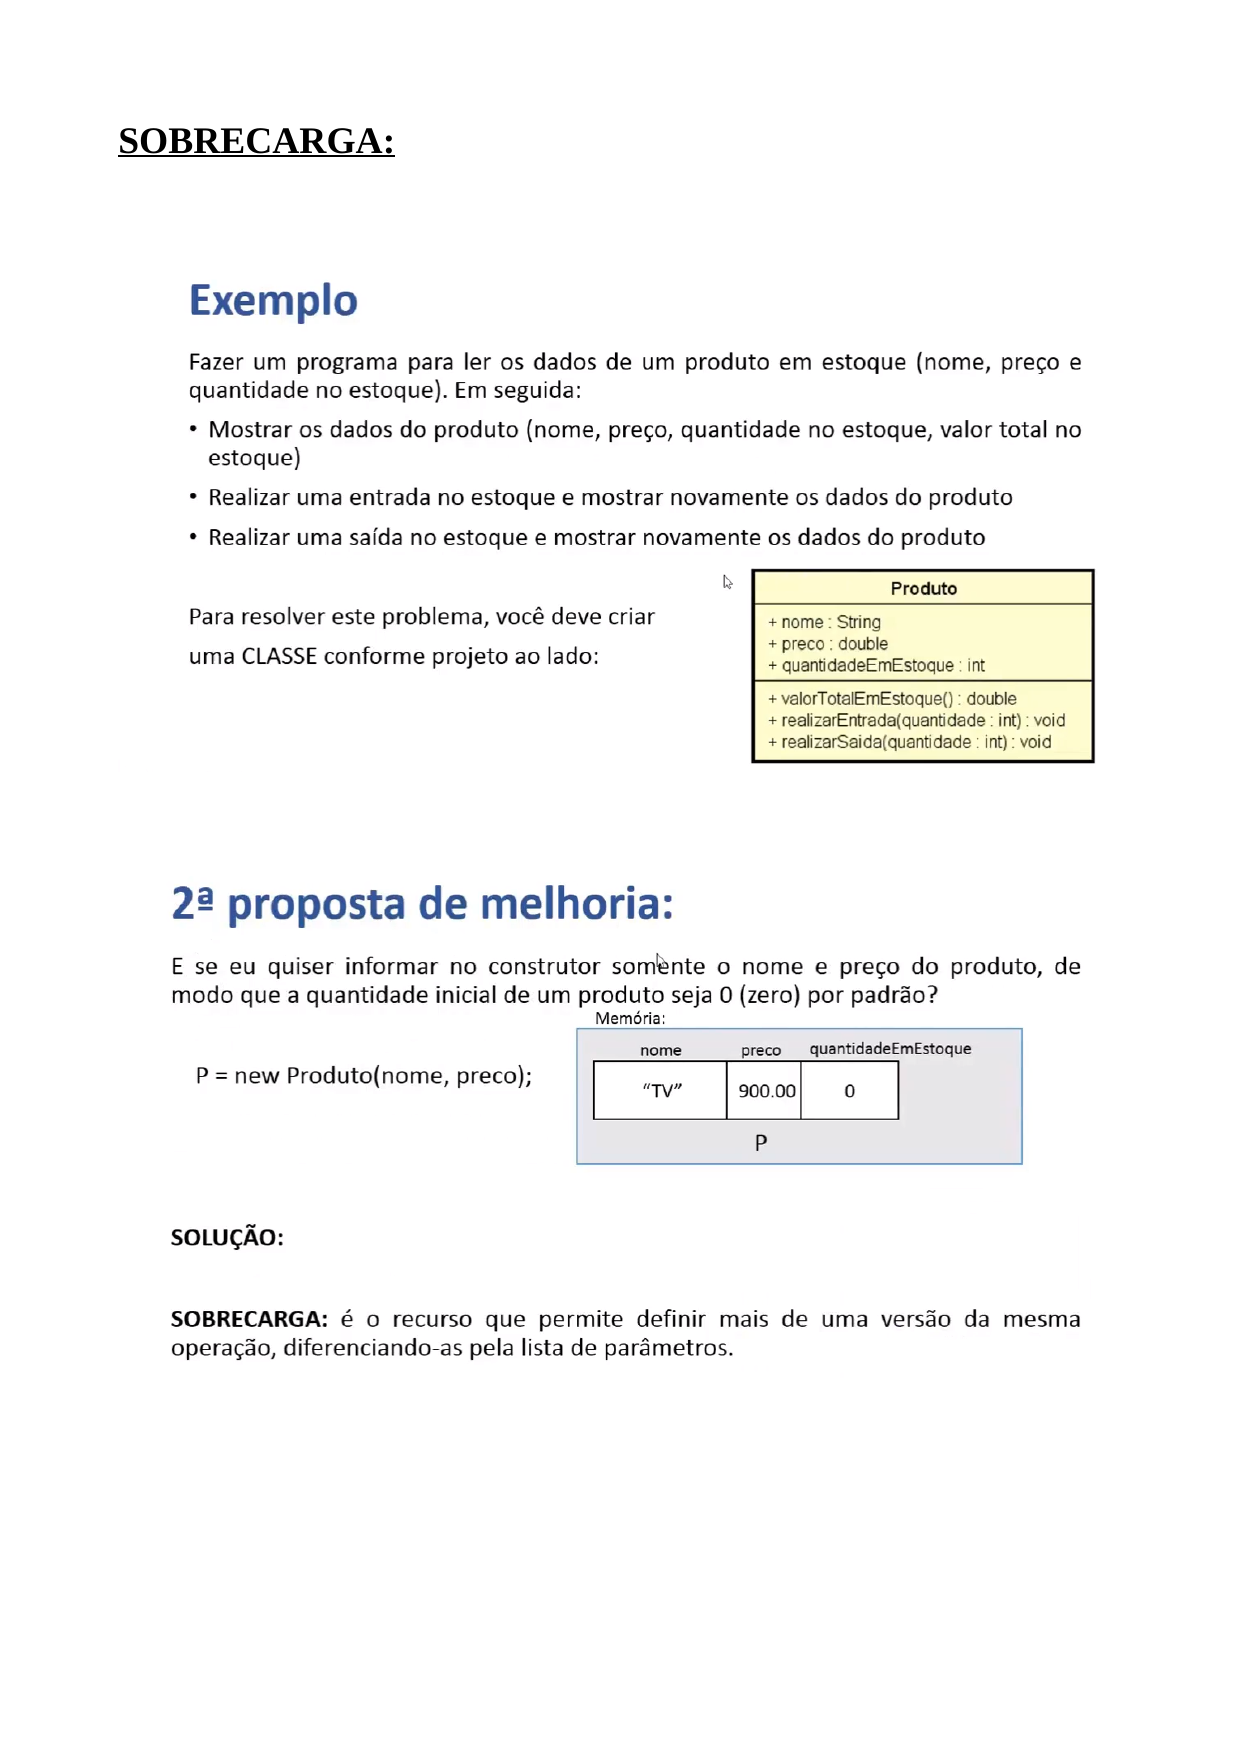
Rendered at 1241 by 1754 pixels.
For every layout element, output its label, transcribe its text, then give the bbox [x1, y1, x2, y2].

picture [118, 228, 1123, 772]
picture [118, 838, 1123, 1378]
text SOBRECARGA: [118, 118, 1122, 161]
